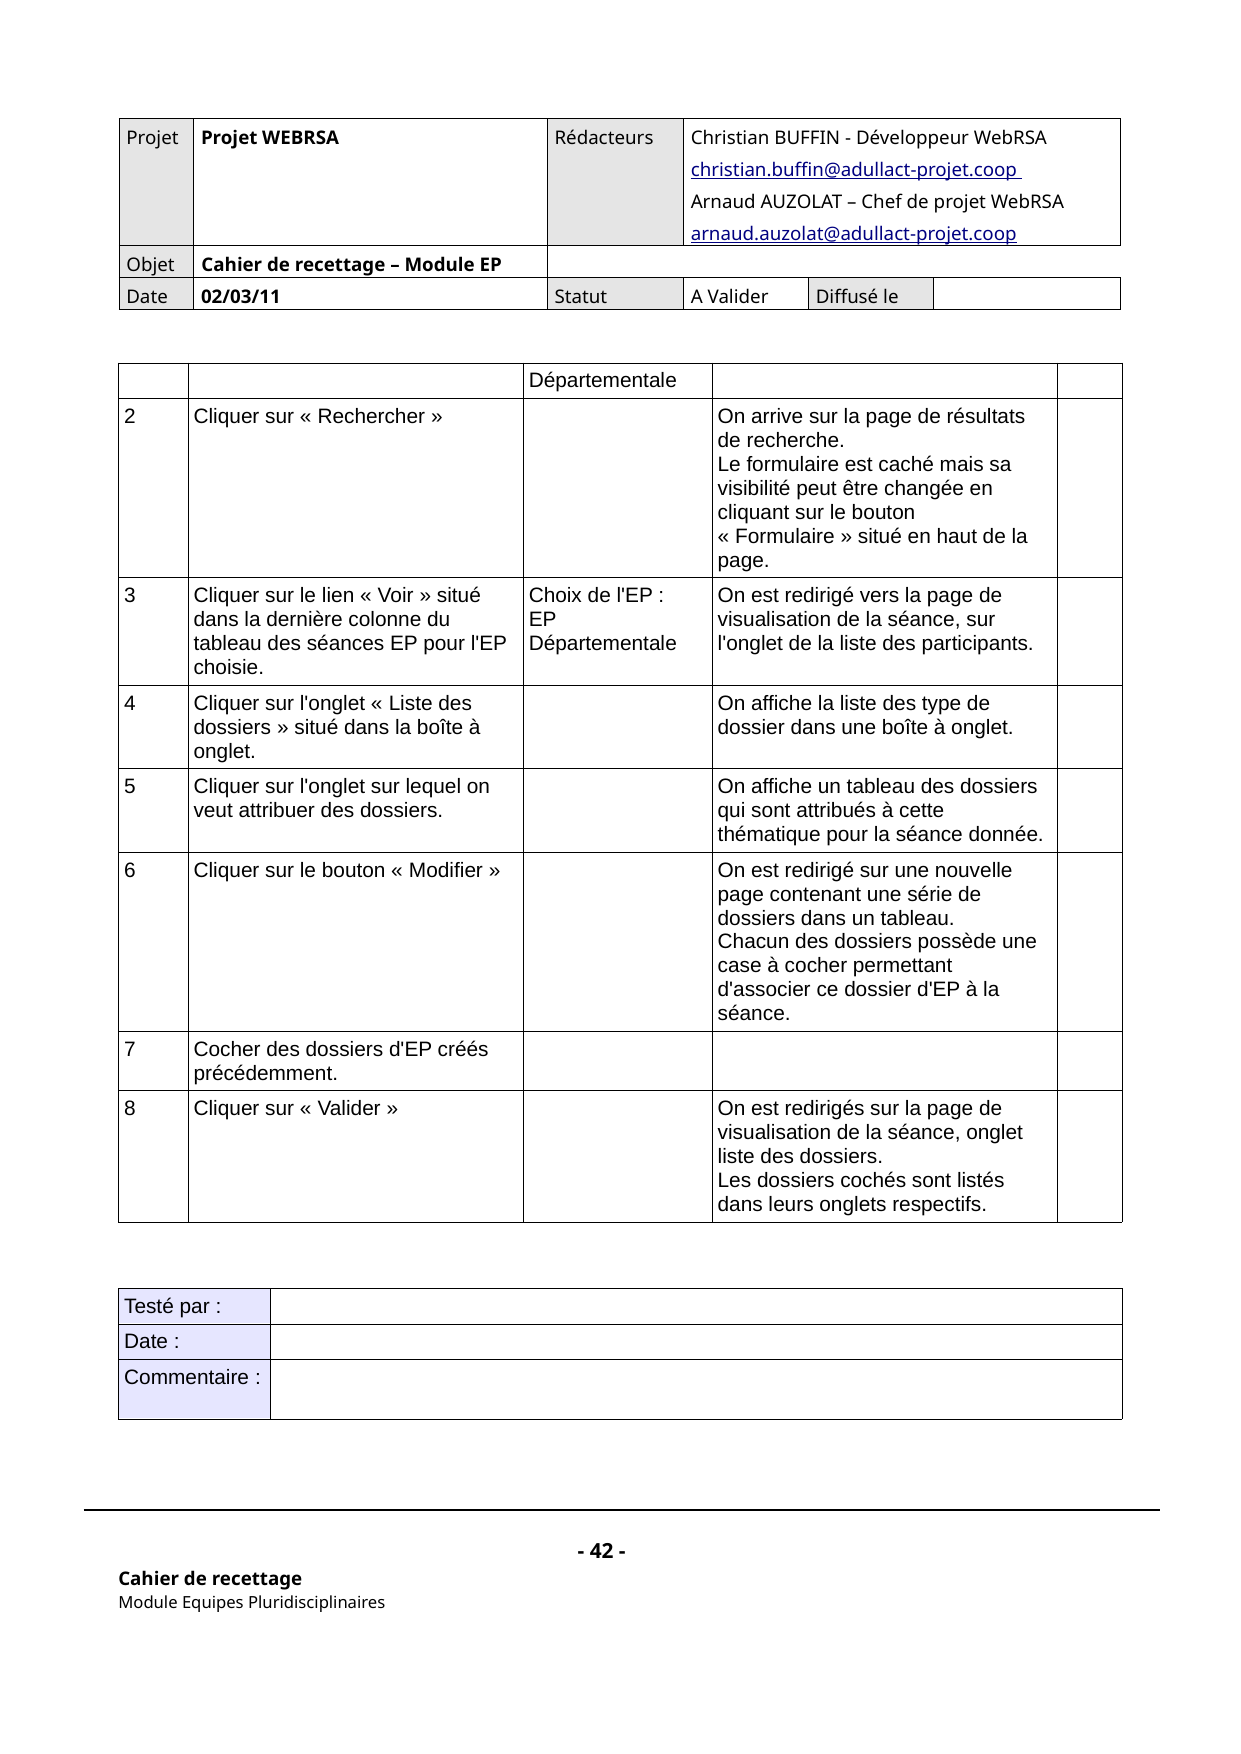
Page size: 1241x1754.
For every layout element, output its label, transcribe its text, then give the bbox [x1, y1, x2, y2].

table_cell Départementale [524, 364, 712, 398]
table_cell Date : [119, 1325, 270, 1359]
table_cell 4 [119, 686, 188, 768]
table_cell [524, 1032, 712, 1090]
table_cell 2 [119, 399, 188, 577]
table_cell [524, 399, 712, 577]
table_cell 7 [119, 1032, 188, 1090]
table_cell [713, 364, 1057, 398]
table_cell [1058, 1091, 1122, 1222]
table_cell [524, 853, 712, 1031]
table_cell [524, 686, 712, 768]
table_cell [119, 364, 188, 398]
table_cell On est redirigés sur la page de visualisation de la séance, onglet liste des dossiers. Les dossiers cochés sont listés dans leurs onglets respectifs. [713, 1091, 1057, 1222]
table_cell Cliquer sur l'onglet « Liste des dossiers » situé dans la boîte à onglet. [189, 686, 523, 768]
table_cell On affiche la liste des type de dossier dans une boîte à onglet. [713, 686, 1057, 768]
table_cell On arrive sur la page de résultats de recherche. Le formulaire est caché mais sa visibilité peut être changée en cliquant sur le bouton « Formulaire » situé en haut de la page. [713, 399, 1057, 577]
table_cell [524, 1091, 712, 1222]
table_cell Cocher des dossiers d'EP créés précédemment. [189, 1032, 523, 1090]
table_cell [189, 364, 523, 398]
table_cell Cliquer sur « Rechercher » [189, 399, 523, 577]
table_header [271, 1289, 1122, 1323]
table_cell 6 [119, 853, 188, 1031]
table_cell [1058, 853, 1122, 1031]
table_cell [1058, 1032, 1122, 1090]
table_cell [1058, 686, 1122, 768]
table_header Testé par : [119, 1289, 270, 1323]
table_cell 8 [119, 1091, 188, 1222]
table_cell [271, 1360, 1122, 1418]
table_cell [713, 1032, 1057, 1090]
table_cell [271, 1325, 1122, 1359]
table_cell [524, 769, 712, 852]
table_cell [1058, 364, 1122, 398]
table_cell [1058, 769, 1122, 852]
table_cell On est redirigé vers la page de visualisation de la séance, sur l'onglet de la liste des participants. [713, 578, 1057, 685]
table_cell On est redirigé sur une nouvelle page contenant une série de dossiers dans un tableau. Chacun des dossiers possède une case à cocher permettant d'associer ce dossier d'EP à la séance. [713, 853, 1057, 1031]
table_cell Cliquer sur le bouton « Modifier » [189, 853, 523, 1031]
table_cell [1058, 399, 1122, 577]
table_cell Cliquer sur le lien « Voir » situé dans la dernière colonne du tableau des séances EP pour l'EP choisie. [189, 578, 523, 685]
table_cell 3 [119, 578, 188, 685]
table_cell [1058, 578, 1122, 685]
table_cell Choix de l'EP : EP Départementale [524, 578, 712, 685]
table_cell Commentaire : [119, 1360, 270, 1418]
table_cell 5 [119, 769, 188, 852]
table_cell On affiche un tableau des dossiers qui sont attribués à cette thématique pour la séance donnée. [713, 769, 1057, 852]
table_cell Cliquer sur l'onglet sur lequel on veut attribuer des dossiers. [189, 769, 523, 852]
table_cell Cliquer sur « Valider » [189, 1091, 523, 1222]
